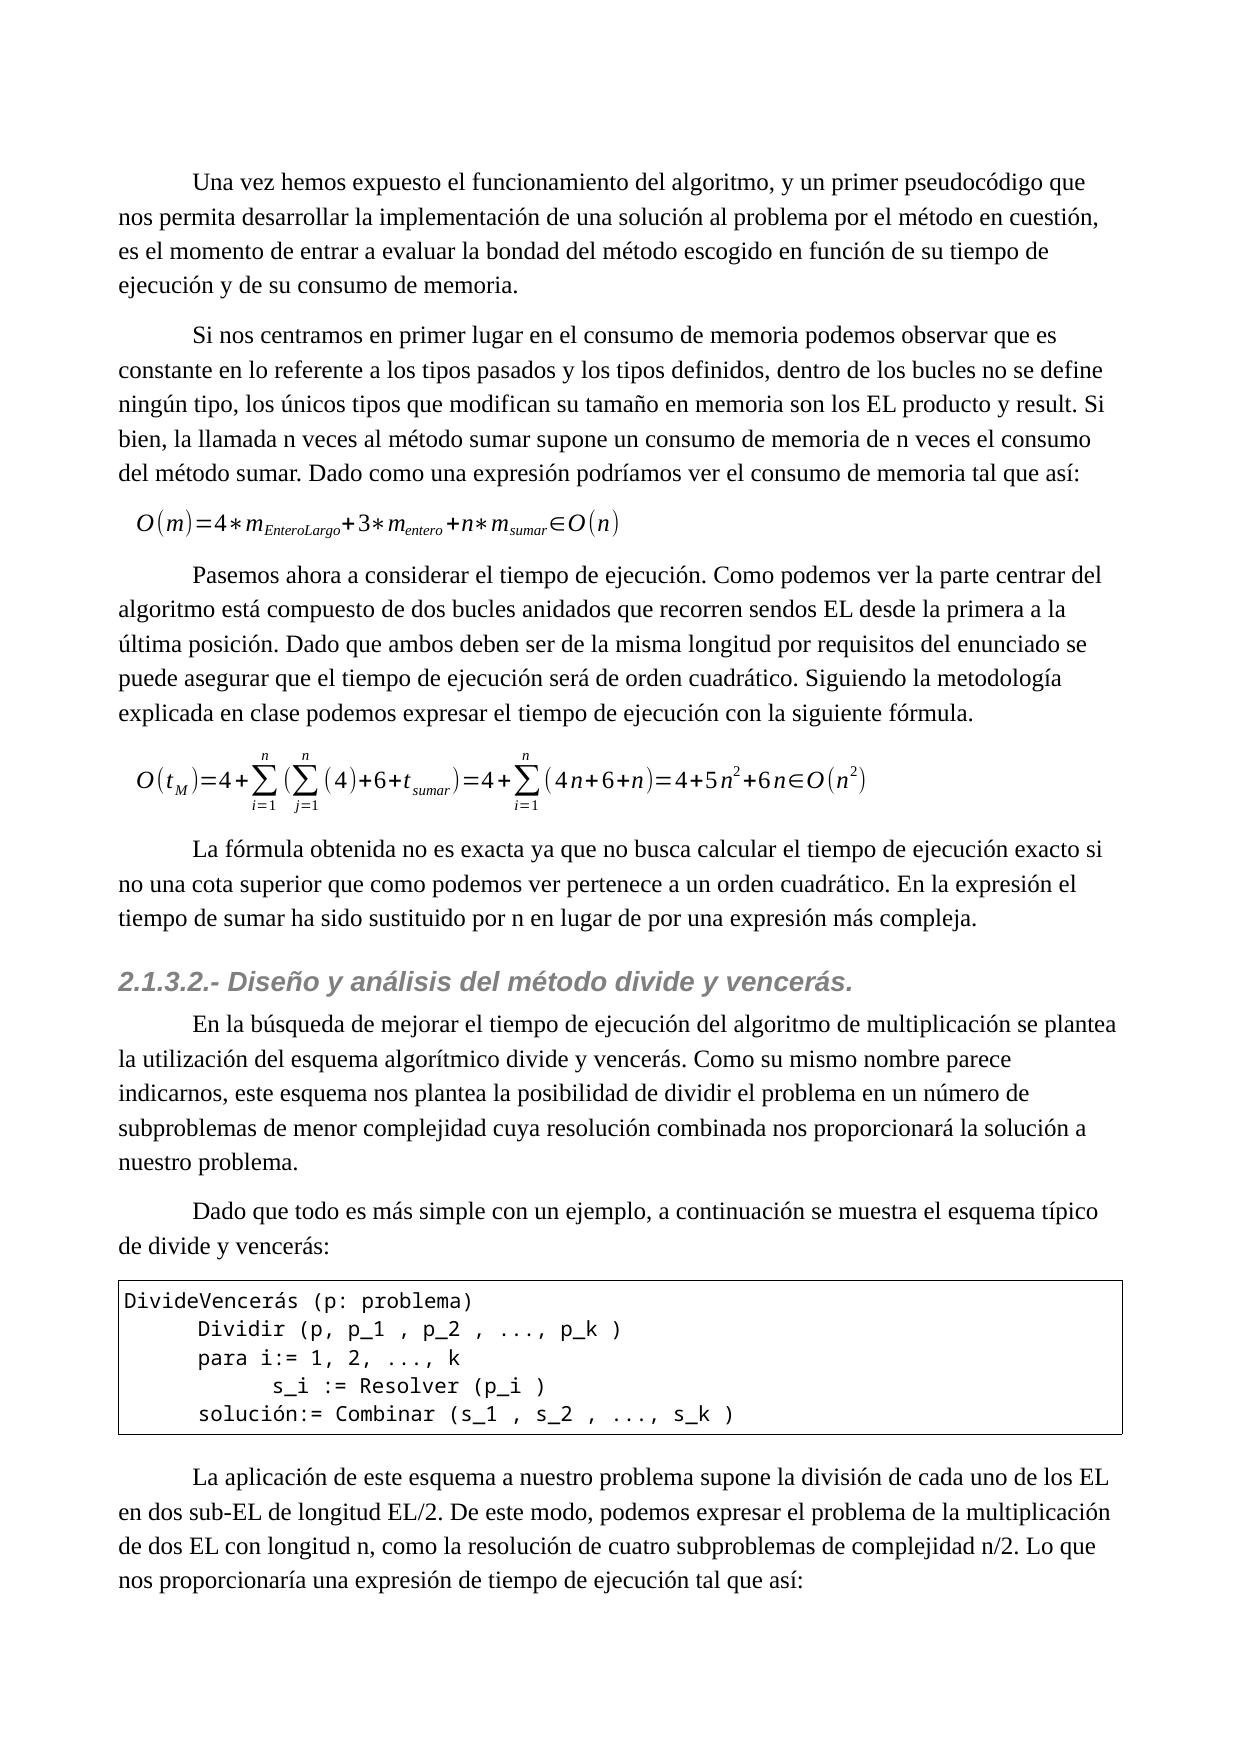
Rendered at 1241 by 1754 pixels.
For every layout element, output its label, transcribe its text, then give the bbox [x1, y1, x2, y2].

text En la búsqueda de mejorar el tiempo de ejecución del algoritmo de multiplicación se plantea la utilización del esquema algorítmico divide y vencerás. Como su mismo nombre parece indicarnos, este esquema nos plantea la posibilidad de dividir el problema en un número de subproblemas de menor complejidad cuya resolución combinada nos proporcionará la solución a nuestro problema. [118, 1009, 1122, 1176]
text Si nos centramos en primer lugar en el consumo de memoria podemos observar que es constante en lo referente a los tipos pasados y los tipos definidos, dentro de los bucles no se define ningún tipo, los únicos tipos que modifican su tamaño en memoria son los EL producto y result. Si bien, la llamada n veces al método sumar supone un consumo de memoria de n veces el consumo del método sumar. Dado como una expresión podríamos ver el consumo de memoria tal que así: [118, 321, 1122, 487]
text La fórmula obtenida no es exacta ya que no busca calcular el tiempo de ejecución exacto si no una cota superior que como podemos ver pertenece a un orden cuadrático. En la expresión el tiempo de sumar ha sido sustituido por n en lugar de por una expresión más compleja. [118, 834, 1122, 932]
table_header DivideVencerás (p: problema) Dividir (p, p_1 , p_2 , ..., p_k ) para i:= 1, 2, ..., k s_i := Resolver (p_i ) solución:= Combinar (s_1 , s_2 , ..., s_k ) [119, 1281, 1122, 1434]
text Dado que todo es más simple con un ejemplo, a continuación se muestra el esquema típico de divide y vencerás: [118, 1196, 1122, 1259]
subtitle 2.1.3.2.- Diseño y análisis del método divide y vencerás. [118, 965, 1122, 997]
text La aplicación de este esquema a nuestro problema supone la división de cada uno de los EL en dos sub-EL de longitud EL/2. De este modo, podemos expresar el problema de la multiplicación de dos EL con longitud n, como la resolución de cuatro subproblemas de complejidad n/2. Lo que nos proporcionaría una expresión de tiempo de ejecución tal que así: [118, 1462, 1122, 1594]
text Una vez hemos expuesto el funcionamiento del algoritmo, y un primer pseudocódigo que nos permita desarrollar la implementación de una solución al problema por el método en cuestión, es el momento de entrar a evaluar la bondad del método escogido en función de su tiempo de ejecución y de su consumo de memoria. [118, 167, 1122, 300]
text Pasemos ahora a considerar el tiempo de ejecución. Como podemos ver la parte centrar del algoritmo está compuesto de dos bucles anidados que recorren sendos EL desde la primera a la última posición. Dado que ambos deben ser de la misma longitud por requisitos del enunciado se puede asegurar que el tiempo de ejecución será de orden cuadrático. Siguiendo la metodología explicada en clase podemos expresar el tiempo de ejecución con la siguiente fórmula. [118, 560, 1122, 726]
